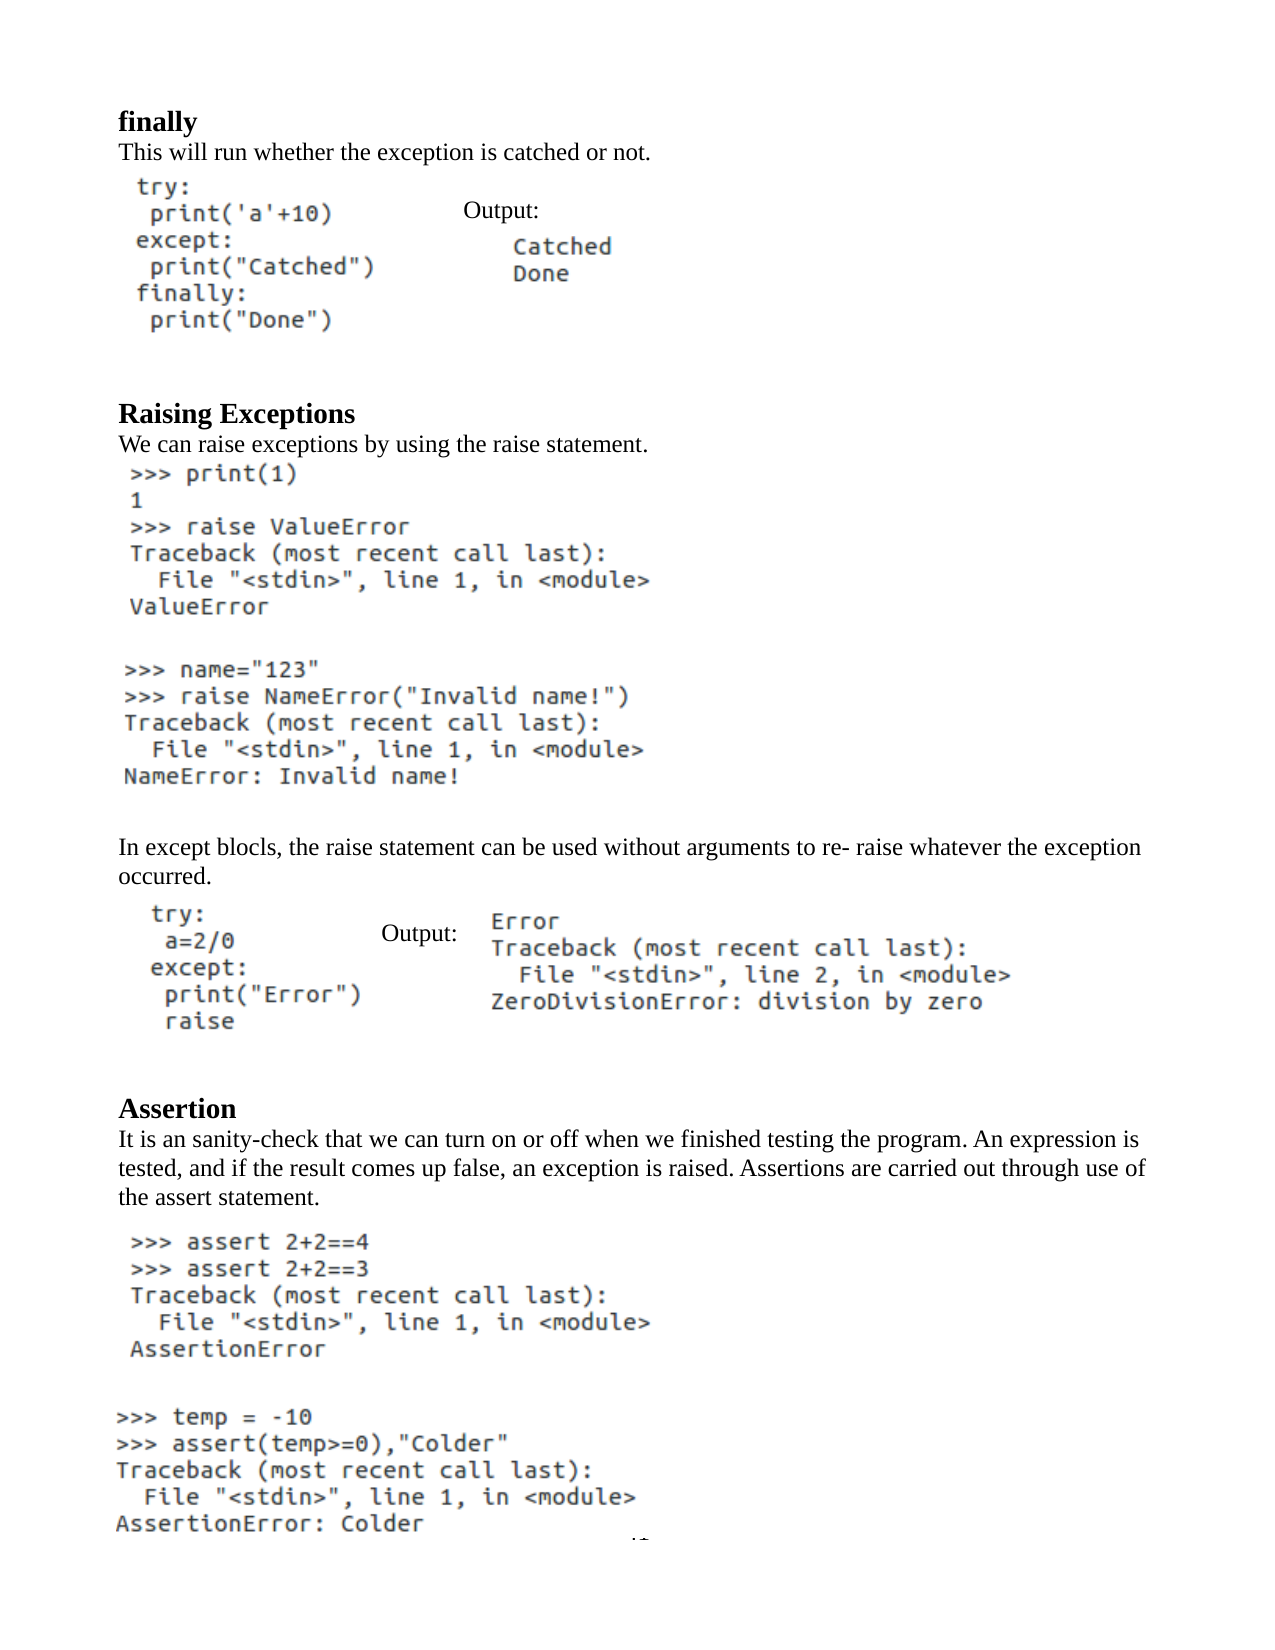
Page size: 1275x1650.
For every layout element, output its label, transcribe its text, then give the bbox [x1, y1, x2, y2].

text In except blocls, the raise statement can be used without arguments to re- raise whatever the exception occurred. [118, 832, 1157, 889]
text [1065, 918, 1157, 947]
text [118, 918, 146, 947]
text This will run whether the exception is catched or not. [118, 137, 1157, 166]
text Output: [382, 918, 491, 947]
text [118, 195, 130, 223]
text It is an sanity-check that we can turn on or off when we finished testing the program. An expression is tested, and if the result comes up false, an exception is raised. Assertions are carried out through use of the assert statement. [118, 1124, 1157, 1211]
text Assertion [118, 1091, 1157, 1124]
text Output: [464, 195, 1157, 223]
text finally [118, 104, 1157, 137]
text Raising Exceptions [118, 396, 1157, 429]
text We can raise exceptions by using the raise statement. [118, 429, 1157, 458]
